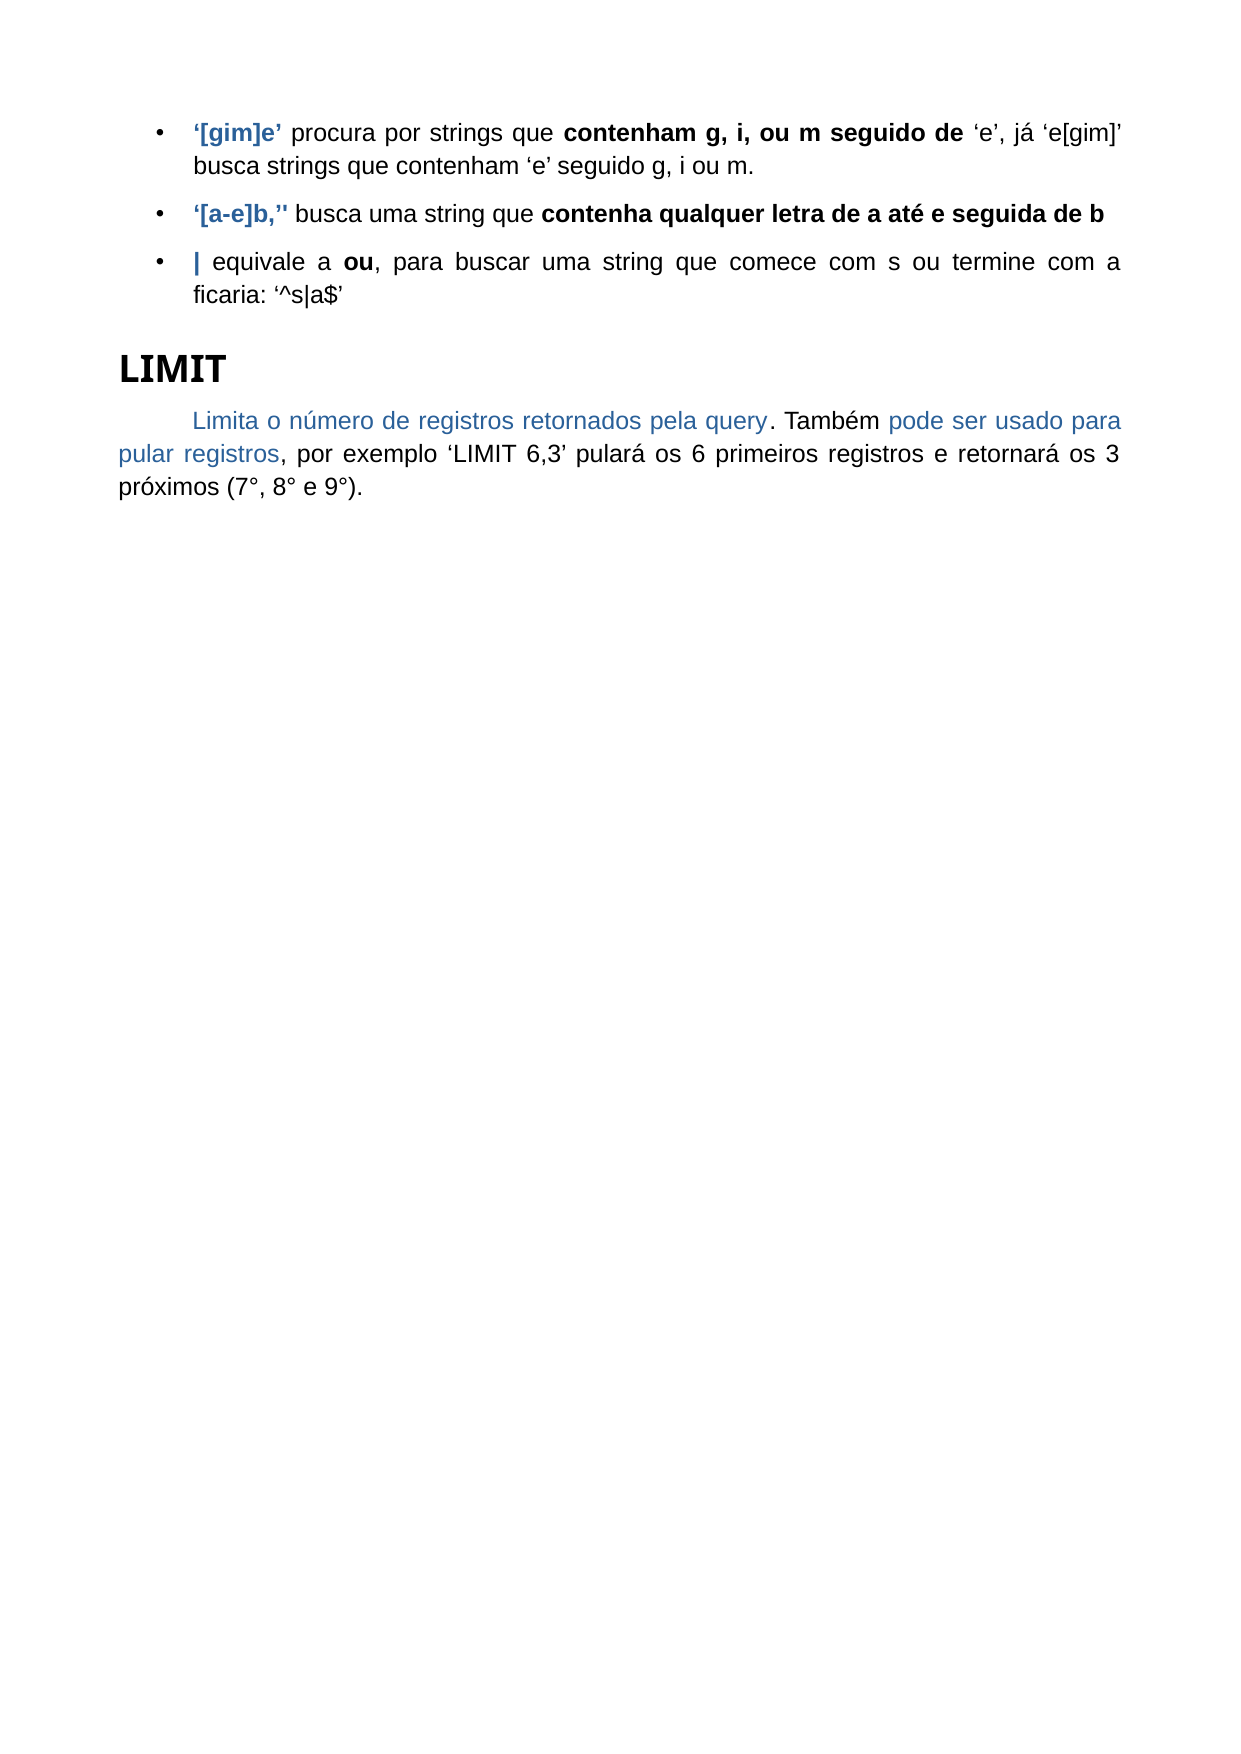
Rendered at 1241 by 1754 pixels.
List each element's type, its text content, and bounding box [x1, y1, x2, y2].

list ‘[a-e]b,’' busca uma string que contenha qualquer letra de a até e seguida de b [156, 199, 1122, 228]
text Limita o número de registros retornados pela query. Também pode ser usado para pular registros, por exemplo ‘LIMIT 6,3’ pulará os 6 primeiros registros e retornará os 3 próximos (7°, 8° e 9°). [118, 406, 1122, 501]
list | equivale a ou, para buscar uma string que comece com s ou termine com a ficaria: ‘^s|a$’ [156, 247, 1122, 308]
list ‘[gim]e’ procura por strings que contenham g, i, ou m seguido de ‘e’, já ‘e[gim]’ busca strings que contenham ‘e’ seguido g, i ou m. [156, 118, 1122, 180]
subtitle LIMIT [118, 342, 1122, 393]
